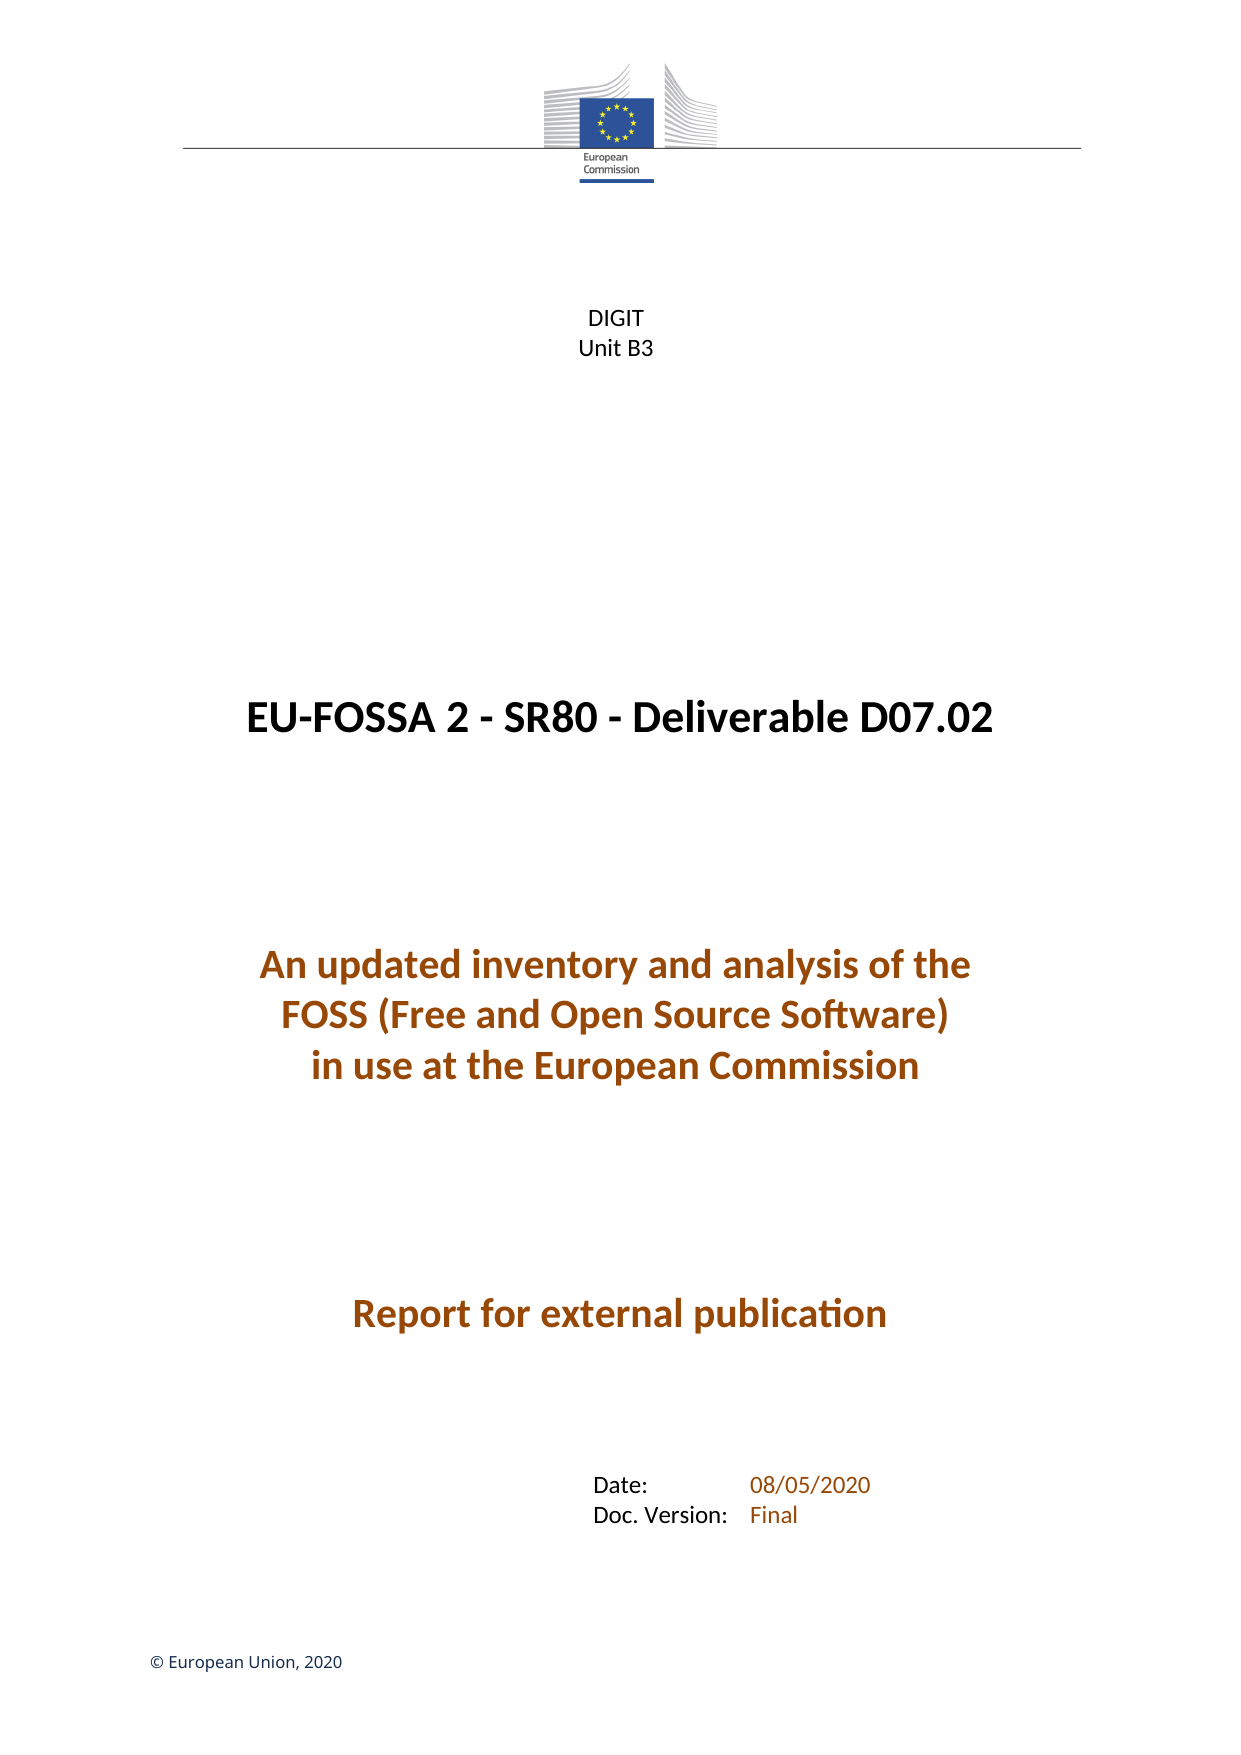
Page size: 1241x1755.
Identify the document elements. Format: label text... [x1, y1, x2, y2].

text Doc. Version: Final [525, 1499, 1090, 1530]
text Unit B3 [150, 332, 1081, 363]
text Date: 08/05/2020 [525, 1469, 1090, 1499]
subtitle EU-FOSSA 2 - SR80 - Deliverable D07.02 [150, 688, 1090, 792]
text DIGIT [150, 302, 1081, 332]
subtitle Report for external publication [150, 1287, 1090, 1338]
subtitle An updated inventory and analysis of the FOSS (Free and Open Source Software) in use at the European Commission [150, 938, 1090, 1141]
